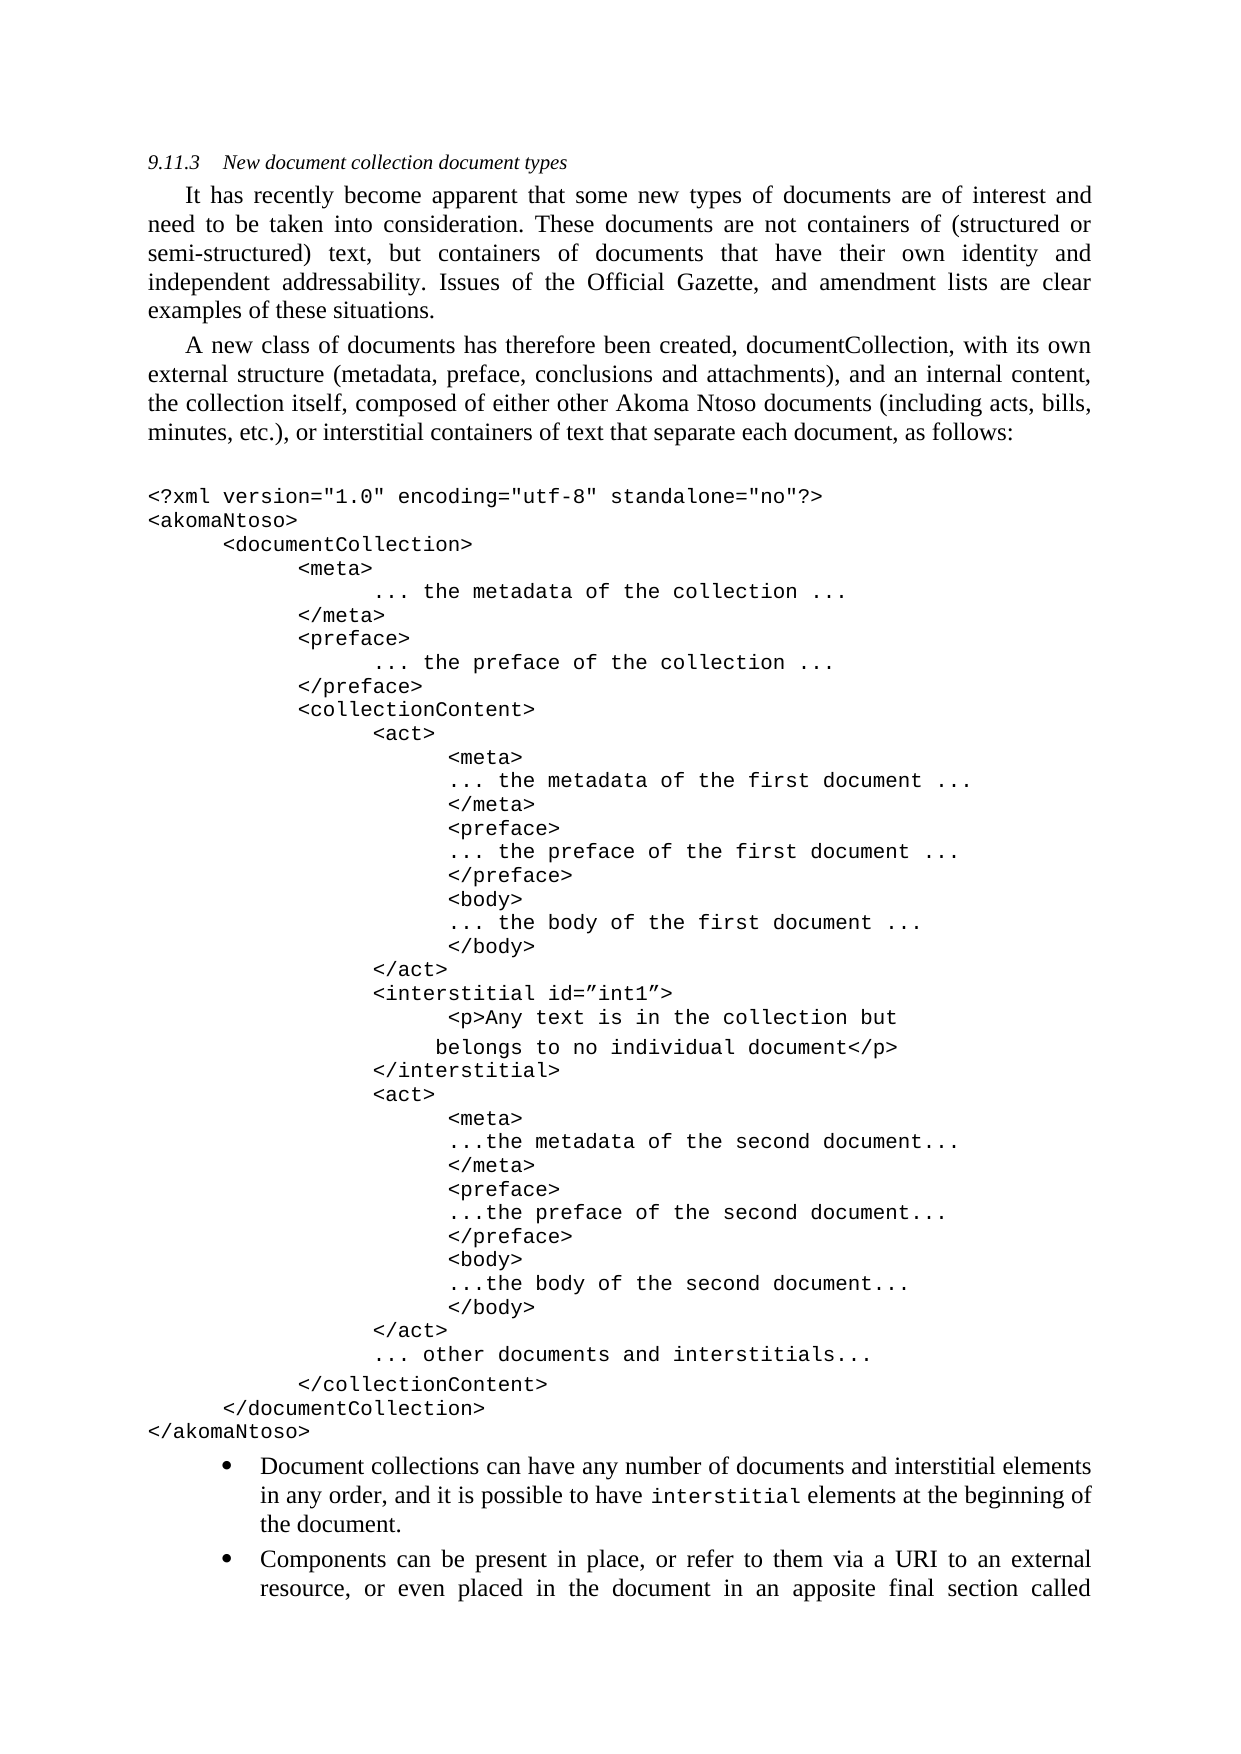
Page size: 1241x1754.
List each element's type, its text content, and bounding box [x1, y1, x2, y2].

text </collectionContent> </documentCollection> </akomaNtoso> [148, 1374, 1092, 1445]
list Document collections can have any number of documents and interstitial elements in any order, and it is possible to have interstitial elements at the beginning of the document. [222, 1451, 1092, 1538]
text A new class of documents has therefore been created, documentCollection, with its own external structure (metadata, preface, conclusions and attachments), and an internal content, the collection itself, composed of either other Akoma Ntoso documents (including acts, bills, minutes, etc.), or interstitial containers of text that separate each document, as follows: [148, 330, 1092, 445]
subtitle New document collection document types [148, 150, 1092, 174]
text <?xml version="1.0" encoding="utf-8" standalone="no"?> <akomaNtoso> <documentCollection> <meta> ... the metadata of the collection ... </meta> <preface> ... the preface of the collection ... </preface> <collectionContent> <act> <meta> ... the metadata of the first document ... </meta> <preface> ... the preface of the first document ... </preface> <body> ... the body of the first document ... </body> </act> <interstitial id=”int1”> <p>Any text is in the collection but [148, 487, 1092, 1030]
list Components can be present in place, or refer to them via a URI to an external resource, or even placed in the document in an apposite final section called [222, 1544, 1092, 1602]
text belongs to no individual document</p> </interstitial> <act> <meta> ...the metadata of the second document... </meta> <preface> ...the preface of the second document... </preface> <body> ...the body of the second document... </body> </act> ... other documents and interstitials... [148, 1037, 1092, 1368]
text It has recently become apparent that some new types of documents are of interest and need to be taken into consideration. These documents are not containers of (structured or semi-structured) text, but containers of documents that have their own identity and independent addressability. Issues of the Official Gazette, and amendment lists are clear examples of these situations. [148, 180, 1092, 324]
